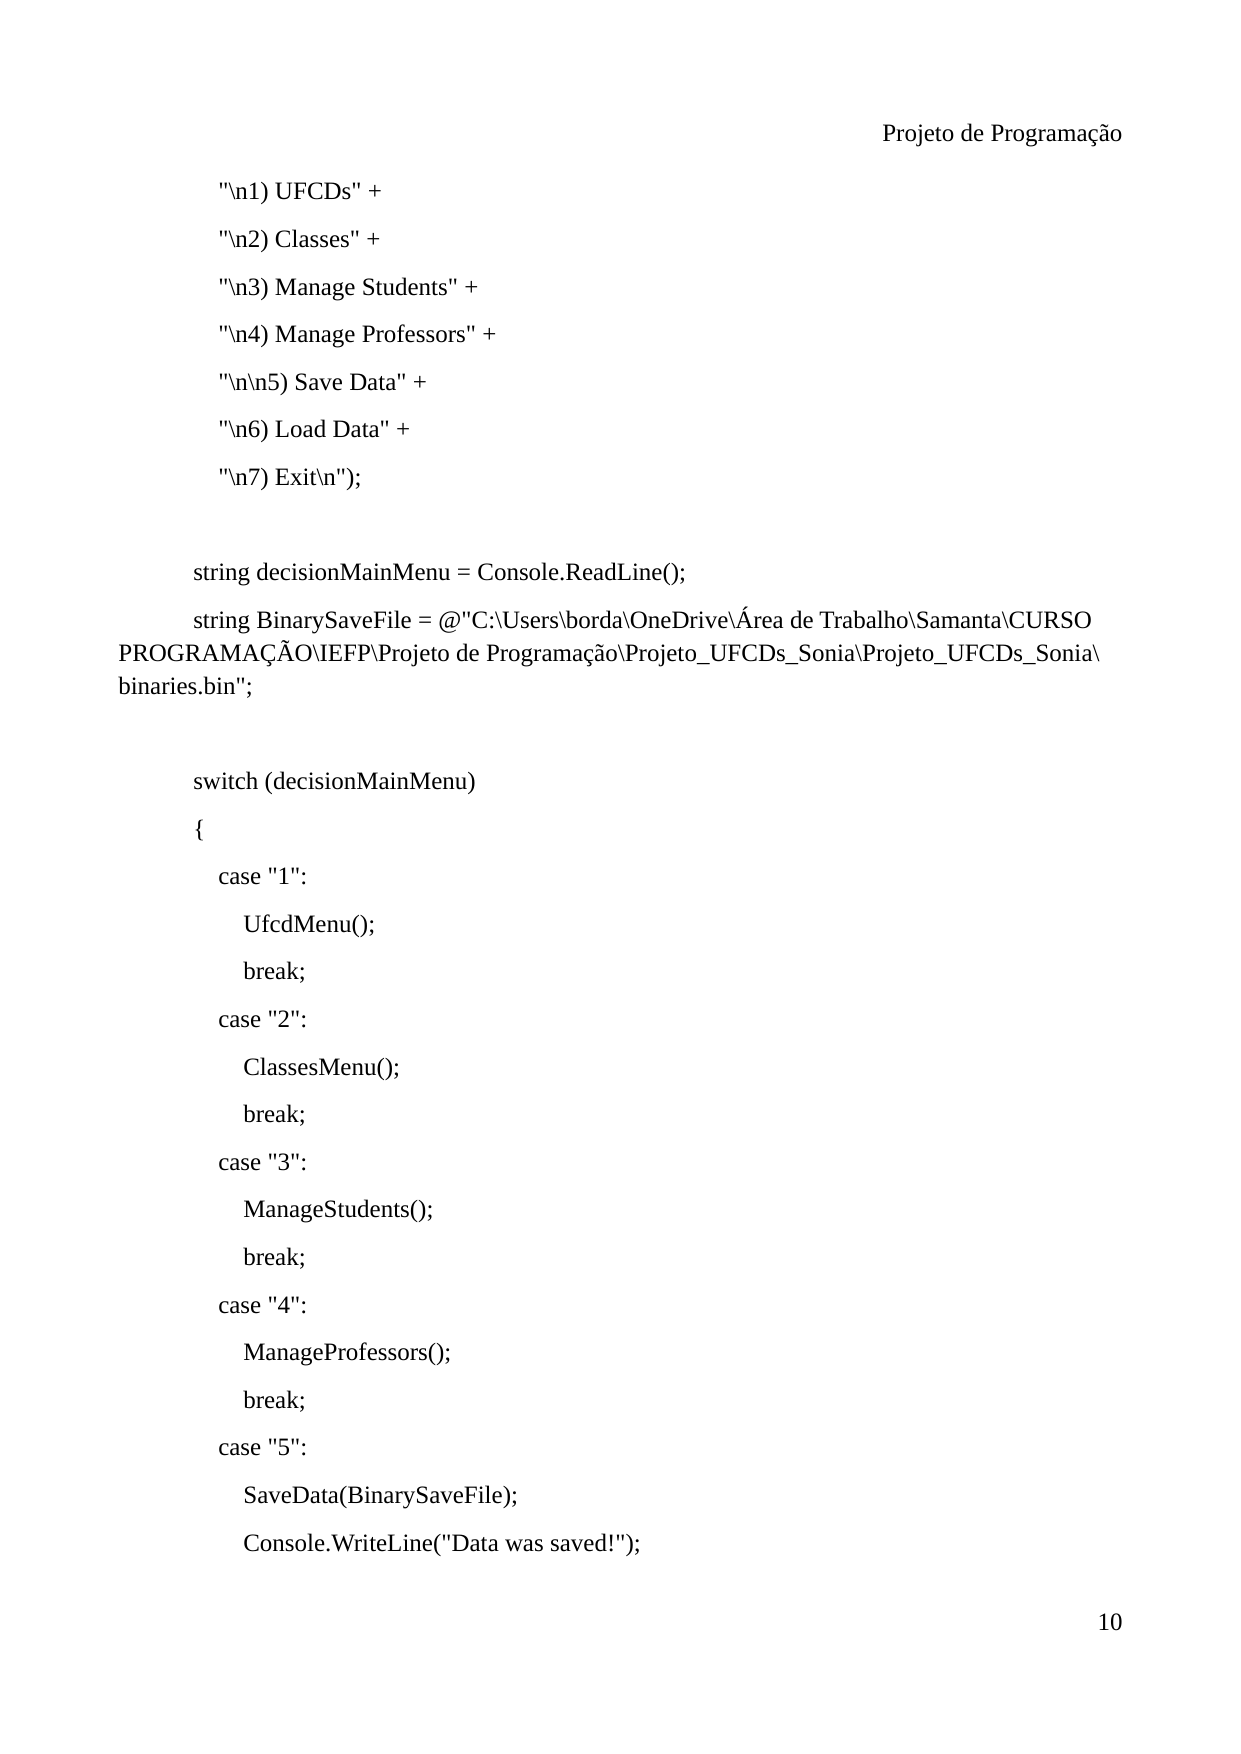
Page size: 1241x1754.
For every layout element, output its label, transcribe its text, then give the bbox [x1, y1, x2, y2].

text { [118, 814, 1122, 842]
text case "1": [118, 861, 1122, 890]
text "\n6) Load Data" + [118, 414, 1122, 443]
text string BinarySaveFile = @"C:\Users\borda\OneDrive\Área de Trabalho\Samanta\CURSO PROGRAMAÇÃO\IEFP\Projeto de Programação\Projeto_UFCDs_Sonia\Projeto_UFCDs_Sonia\binaries.bin"; [118, 605, 1122, 699]
text break; [118, 1099, 1122, 1128]
text break; [118, 956, 1122, 985]
text switch (decisionMainMenu) [118, 766, 1122, 795]
text ManageProfessors(); [118, 1337, 1122, 1366]
text SaveData(BinarySaveFile); [118, 1480, 1122, 1509]
text break; [118, 1385, 1122, 1414]
text "\n3) Manage Students" + [118, 272, 1122, 300]
text case "3": [118, 1147, 1122, 1176]
text "\n1) UFCDs" + [118, 176, 1122, 205]
text "\n\n5) Save Data" + [118, 367, 1122, 396]
text ManageStudents(); [118, 1194, 1122, 1223]
text case "4": [118, 1290, 1122, 1318]
text case "2": [118, 1004, 1122, 1033]
text break; [118, 1242, 1122, 1271]
text "\n4) Manage Professors" + [118, 319, 1122, 348]
text "\n2) Classes" + [118, 224, 1122, 253]
text UfcdMenu(); [118, 909, 1122, 938]
text string decisionMainMenu = Console.ReadLine(); [118, 557, 1122, 586]
text case "5": [118, 1432, 1122, 1461]
text ClassesMenu(); [118, 1052, 1122, 1080]
text Console.WriteLine("Data was saved!"); [118, 1528, 1122, 1556]
text "\n7) Exit\n"); [118, 462, 1122, 491]
